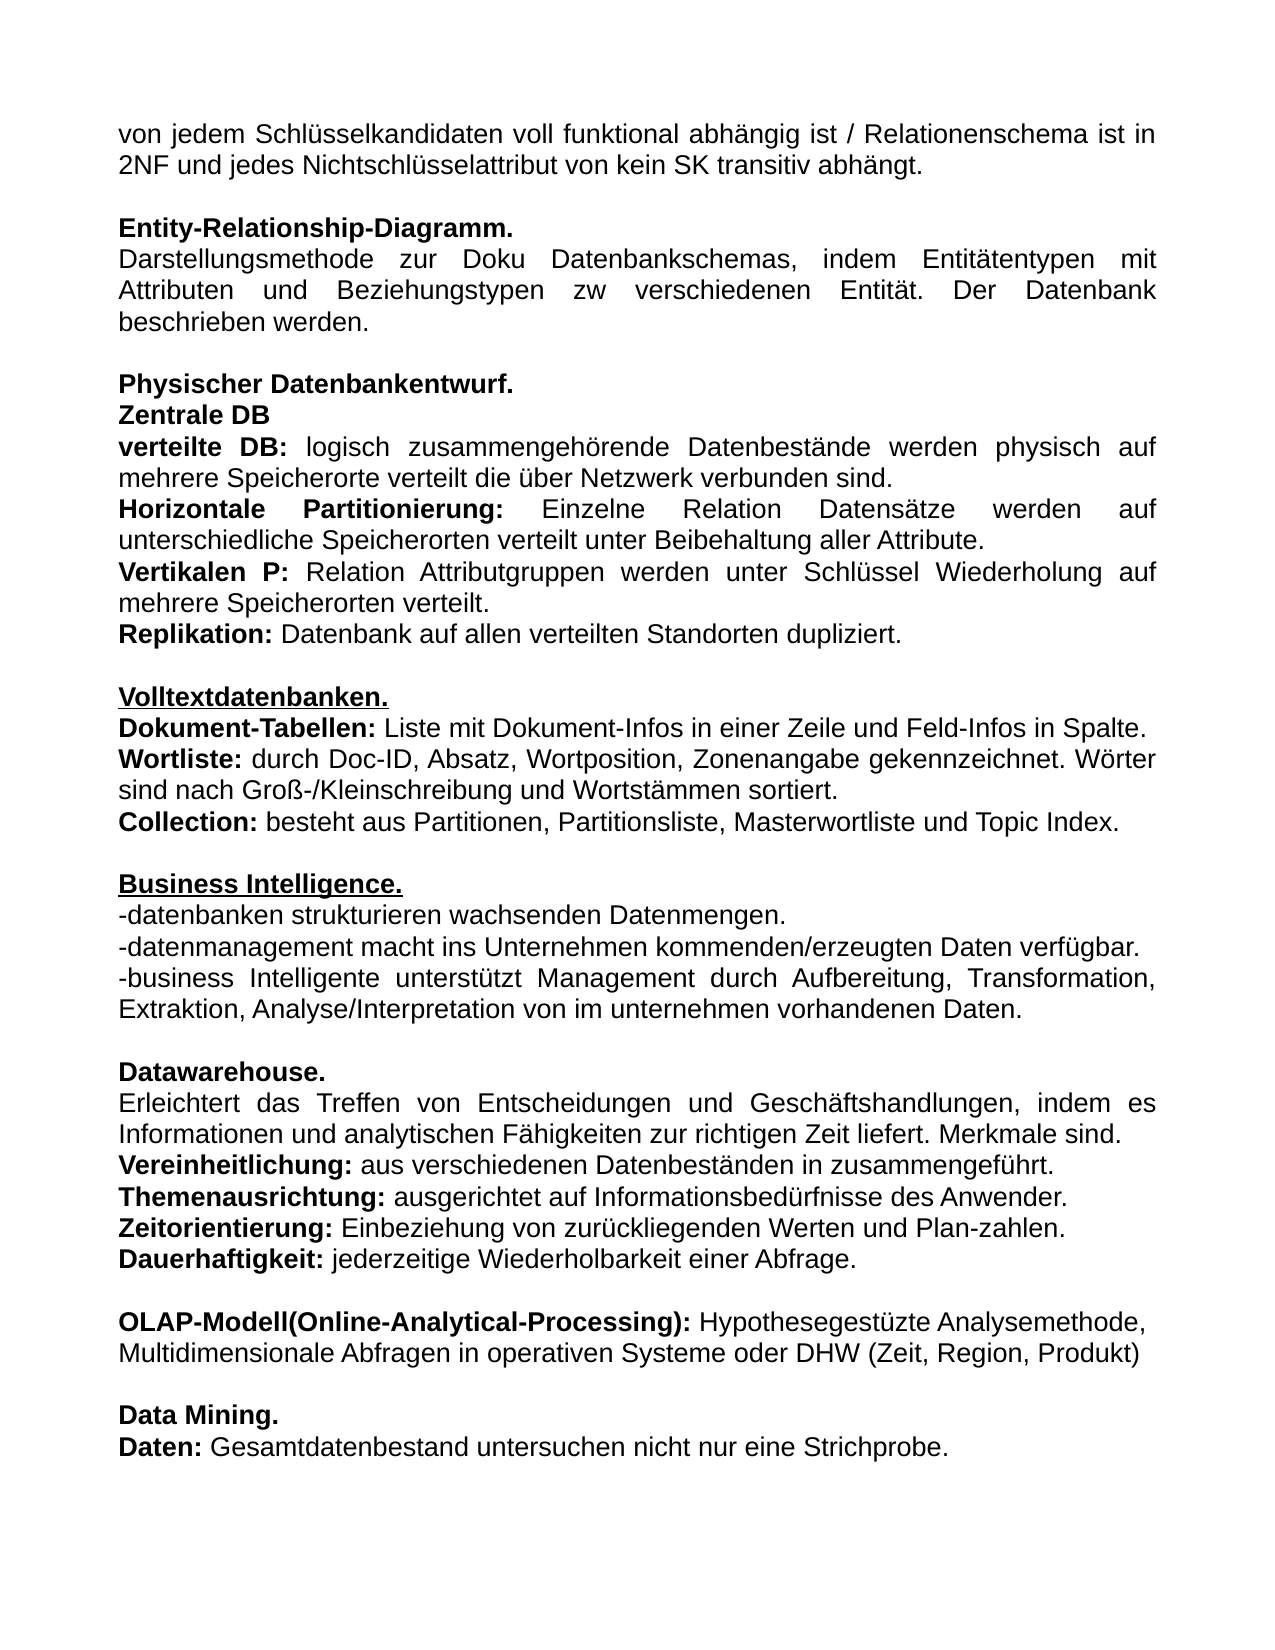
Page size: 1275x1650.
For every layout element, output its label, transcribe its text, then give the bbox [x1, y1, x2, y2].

text OLAP-Modell(Online-Analytical-Processing): Hypothesegestüzte Analysemethode, [118, 1306, 1157, 1337]
text Datawarehouse. [118, 1056, 1157, 1087]
text von jedem Schlüsselkandidaten voll funktional abhängig ist / Relationenschema ist in 2NF und jedes Nichtschlüsselattribut von kein SK transitiv abhängt. [118, 118, 1157, 181]
text Darstellungsmethode zur Doku Datenbankschemas, indem Entitätentypen mit Attributen und Beziehungstypen zw verschiedenen Entität. Der Datenbank beschrieben werden. [118, 243, 1157, 337]
text -business Intelligente unterstützt Management durch Aufbereitung, Transformation, Extraktion, Analyse/Interpretation von im unternehmen vorhandenen Daten. [118, 962, 1157, 1024]
text Vereinheitlichung: aus verschiedenen Datenbeständen in zusammengeführt. [118, 1149, 1157, 1181]
text Replikation: Datenbank auf allen verteilten Standorten dupliziert. [118, 618, 1157, 649]
text Daten: Gesamtdatenbestand untersuchen nicht nur eine Strichprobe. [118, 1431, 1157, 1462]
text Entity-Relationship-Diagramm. [118, 212, 1157, 243]
text -datenmanagement macht ins Unternehmen kommenden/erzeugten Daten verfügbar. [118, 931, 1157, 962]
text Business Intelligence. [118, 868, 1157, 899]
text Zentrale DB [118, 399, 1157, 431]
text Dokument-Tabellen: Liste mit Dokument-Infos in einer Zeile und Feld-Infos in Spalte. [118, 712, 1157, 743]
text Vertikalen P: Relation Attributgruppen werden unter Schlüssel Wiederholung auf mehrere Speicherorten verteilt. [118, 556, 1157, 618]
text Dauerhaftigkeit: jederzeitige Wiederholbarkeit einer Abfrage. [118, 1243, 1157, 1274]
text Physischer Datenbankentwurf. [118, 368, 1157, 399]
text Volltextdatenbanken. [118, 681, 1157, 712]
text Themenausrichtung: ausgerichtet auf Informationsbedürfnisse des Anwender. [118, 1181, 1157, 1212]
text Zeitorientierung: Einbeziehung von zurückliegenden Werten und Plan-zahlen. [118, 1212, 1157, 1243]
text Erleichtert das Treffen von Entscheidungen und Geschäftshandlungen, indem es Informationen und analytischen Fähigkeiten zur richtigen Zeit liefert. Merkmale sind. [118, 1087, 1157, 1149]
text Wortliste: durch Doc-ID, Absatz, Wortposition, Zonenangabe gekennzeichnet. Wörter sind nach Groß-/Kleinschreibung und Wortstämmen sortiert. [118, 743, 1157, 806]
text verteilte DB: logisch zusammengehörende Datenbestände werden physisch auf mehrere Speicherorte verteilt die über Netzwerk verbunden sind. [118, 431, 1157, 493]
text Horizontale Partitionierung: Einzelne Relation Datensätze werden auf unterschiedliche Speicherorten verteilt unter Beibehaltung aller Attribute. [118, 493, 1157, 556]
text Collection: besteht aus Partitionen, Partitionsliste, Masterwortliste und Topic Index. [118, 806, 1157, 837]
text -datenbanken strukturieren wachsenden Datenmengen. [118, 899, 1157, 931]
text Multidimensionale Abfragen in operativen Systeme oder DHW (Zeit, Region, Produkt) [118, 1337, 1157, 1368]
text Data Mining. [118, 1399, 1157, 1431]
